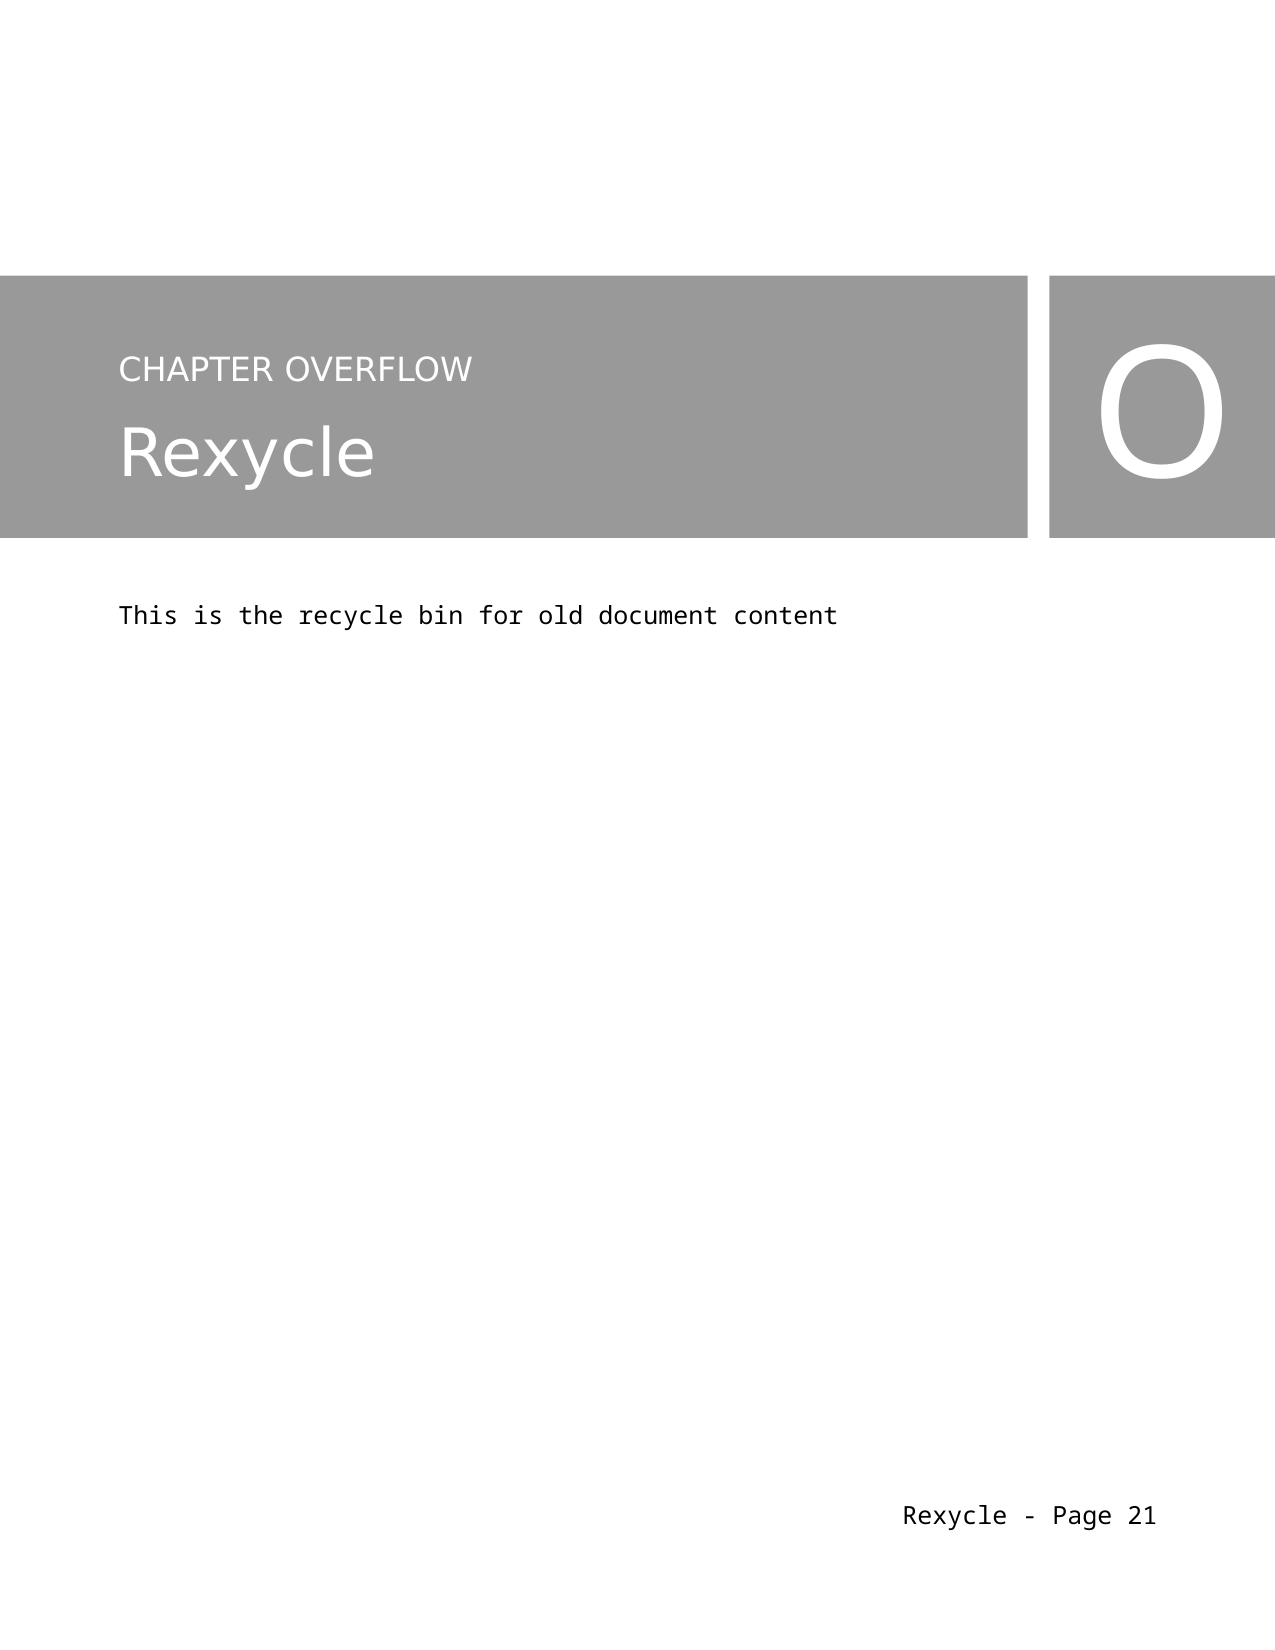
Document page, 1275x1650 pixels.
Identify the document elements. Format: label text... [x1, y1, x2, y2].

text This is the recycle bin for old document content [118, 598, 1157, 632]
